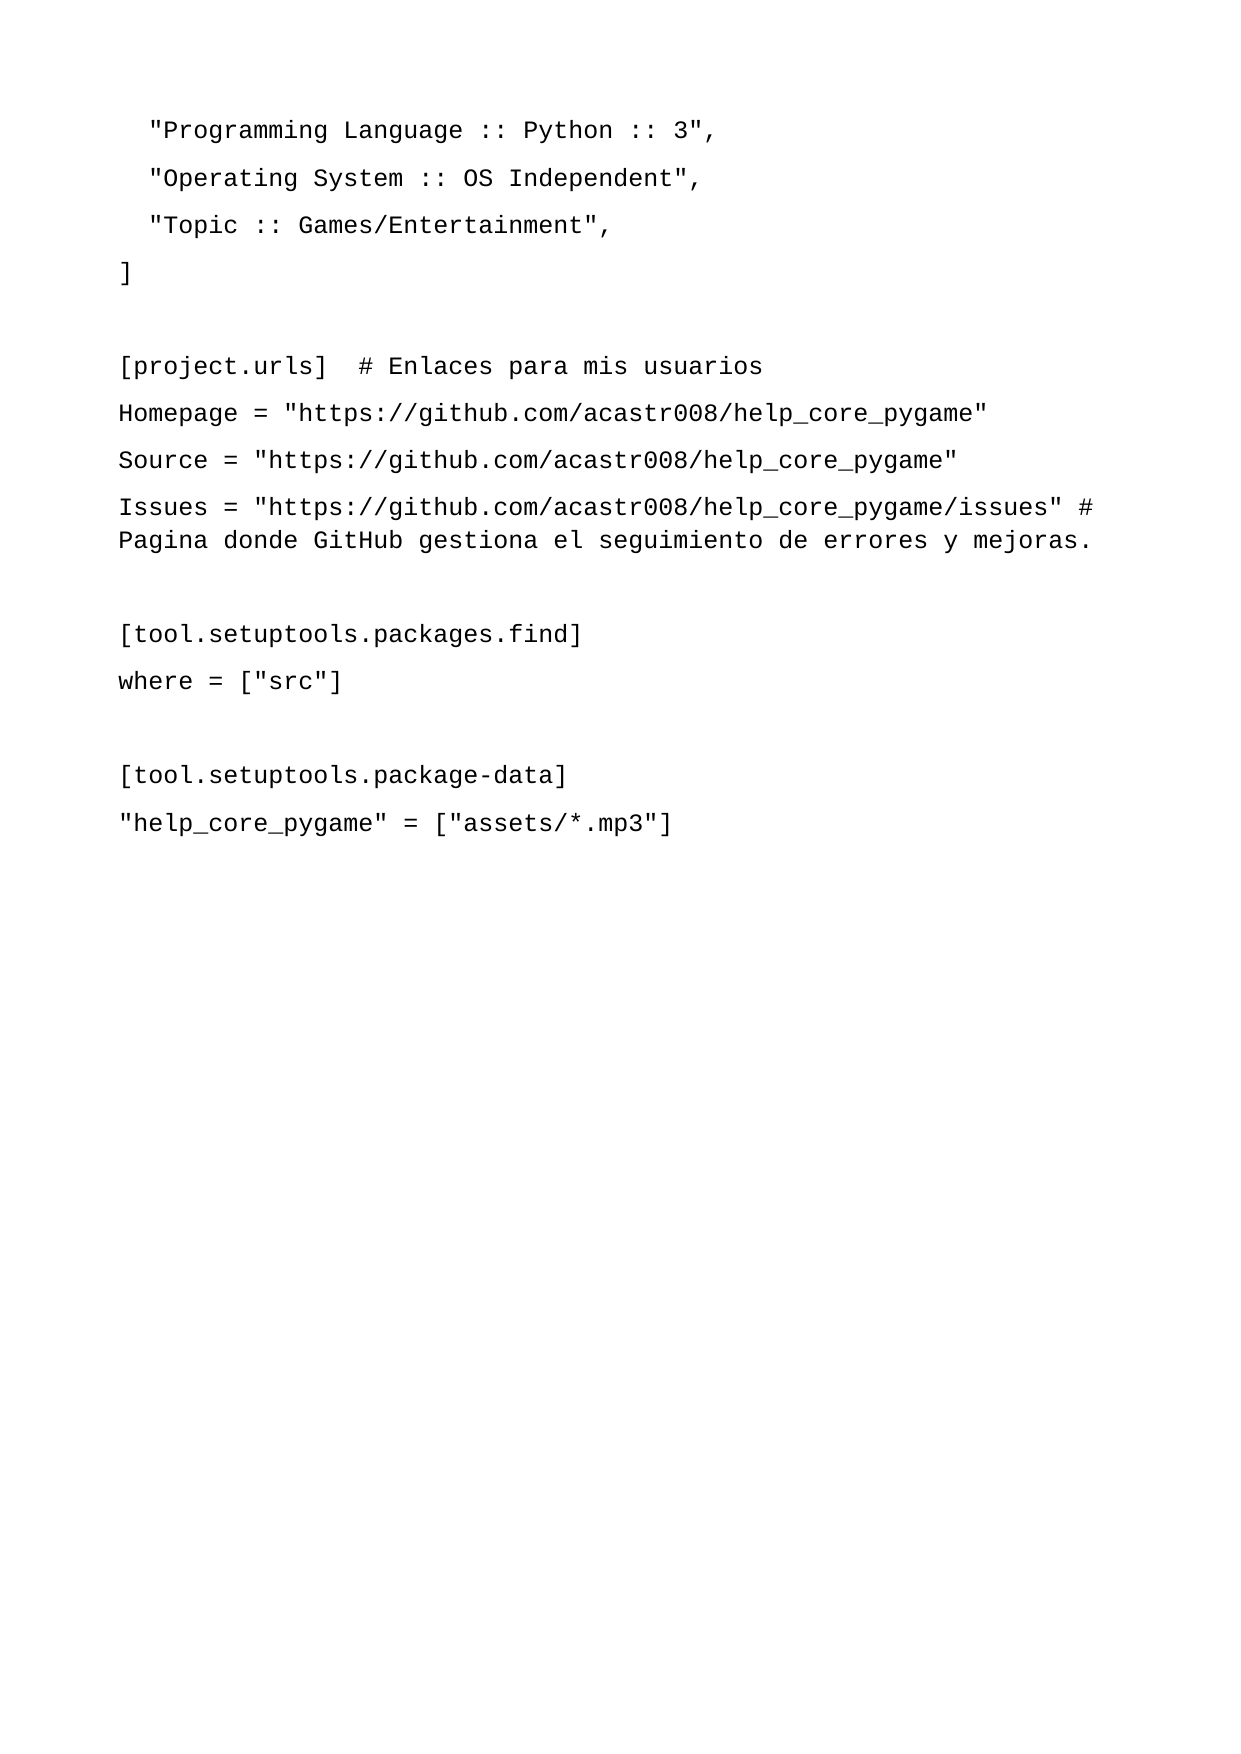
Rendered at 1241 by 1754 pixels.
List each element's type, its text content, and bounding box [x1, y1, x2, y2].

text Source = "https://github.com/acastr008/help_core_pygame" [118, 448, 1122, 476]
text Issues = "https://github.com/acastr008/help_core_pygame/issues" # Pagina donde GitHub gestiona el seguimiento de errores y mejoras. [118, 495, 1122, 556]
text "Topic :: Games/Entertainment", [118, 212, 1122, 241]
text [project.urls] # Enlaces para mis usuarios [118, 354, 1122, 382]
text ] [118, 259, 1122, 288]
text [tool.setuptools.packages.find] [118, 622, 1122, 650]
text "Programming Language :: Python :: 3", [118, 118, 1122, 146]
text "Operating System :: OS Independent", [118, 165, 1122, 193]
text Homepage = "https://github.com/acastr008/help_core_pygame" [118, 401, 1122, 429]
text where = ["src"] [118, 669, 1122, 697]
text [tool.setuptools.package-data] [118, 763, 1122, 791]
text "help_core_pygame" = ["assets/*.mp3"] [118, 810, 1122, 838]
